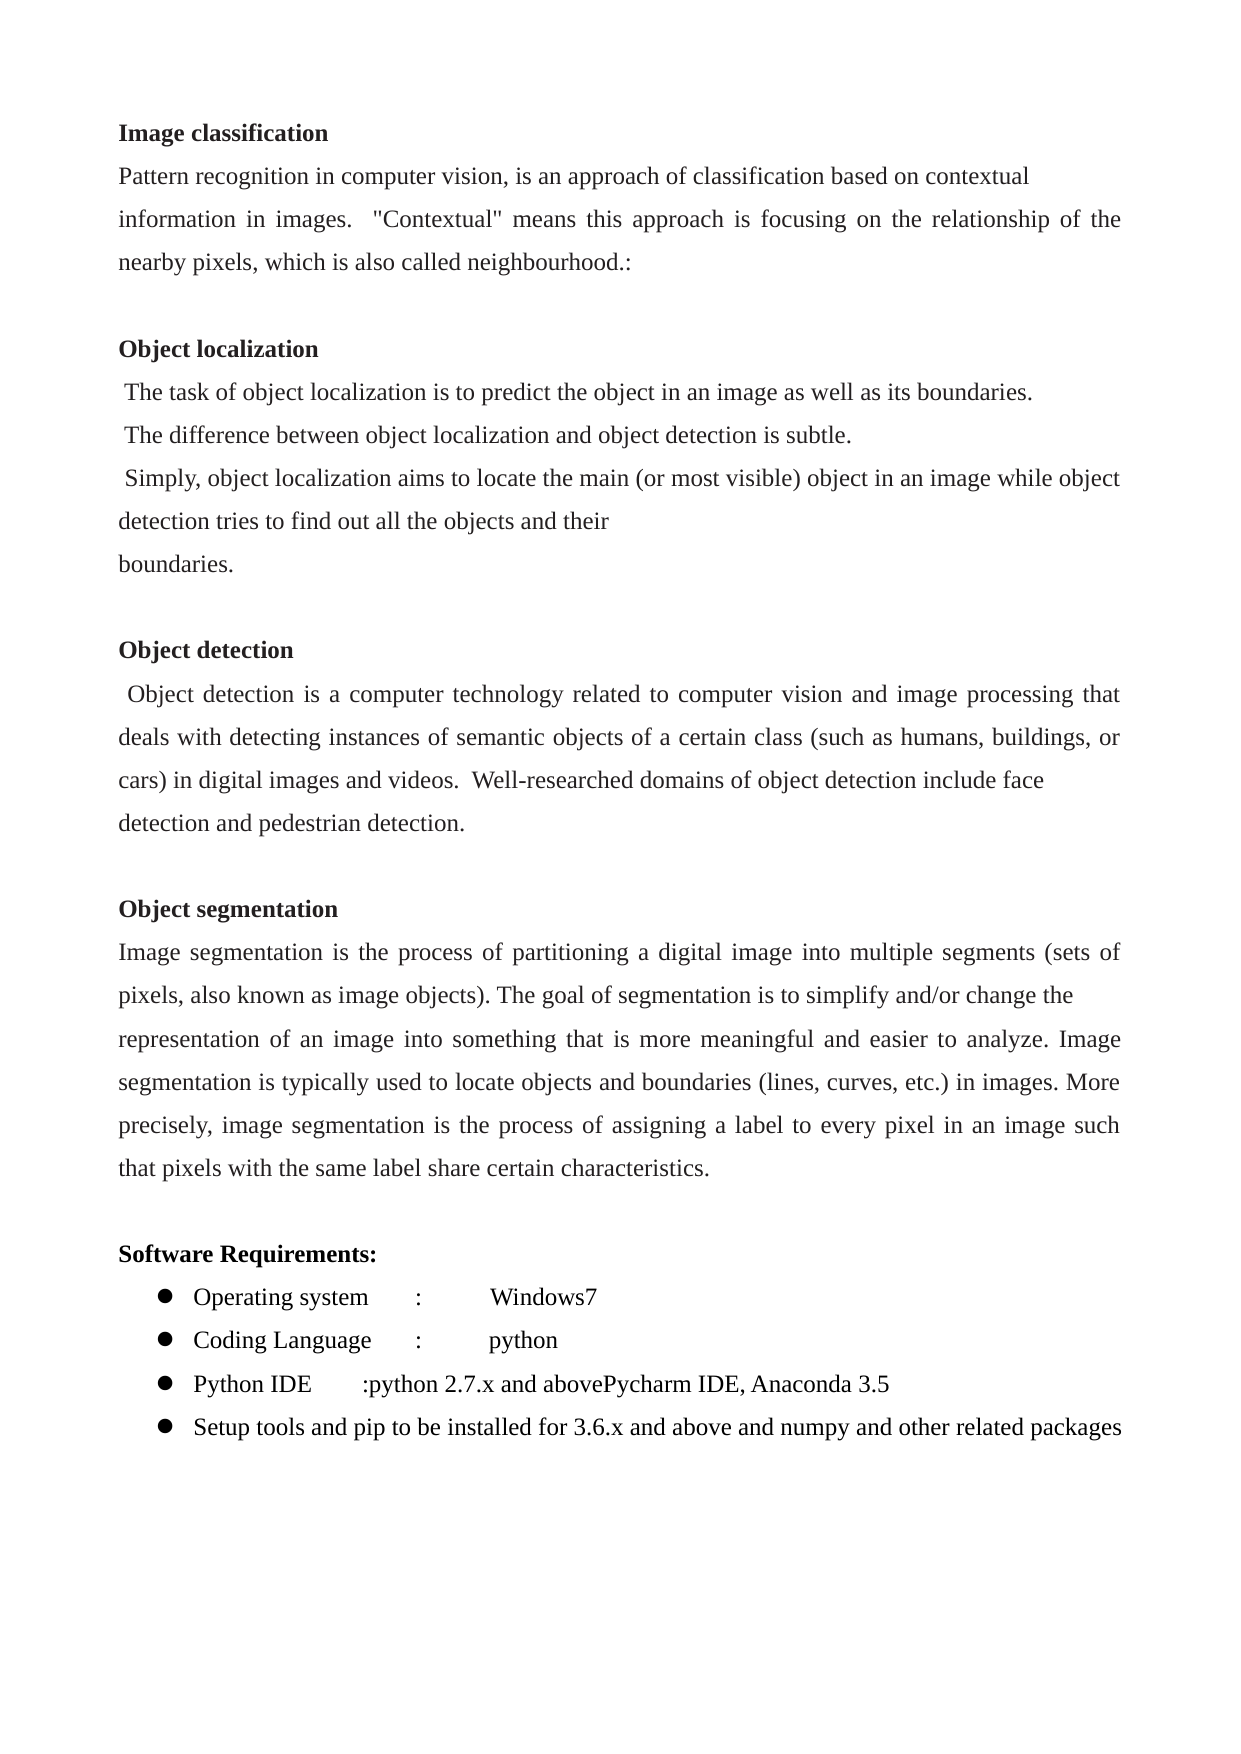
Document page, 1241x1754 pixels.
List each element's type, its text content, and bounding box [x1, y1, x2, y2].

text information in images. "Contextual" means this approach is focusing on the relationship of the nearby pixels, which is also called neighbourhood.: [118, 204, 1122, 276]
text The difference between object localization and object detection is subtle. [118, 420, 1122, 449]
text Object segmentation [118, 894, 1122, 923]
text Object detection is a computer technology related to computer vision and image processing that deals with detecting instances of semantic objects of a certain class (such as humans, buildings, or cars) in digital images and videos. Well-researched domains of object detection include face [118, 679, 1122, 794]
text Object detection [118, 636, 1122, 664]
text Image classification [118, 118, 1122, 147]
text Simply, object localization aims to locate the main (or most visible) object in an image while object [118, 463, 1122, 492]
list Operating system : Windows7 [156, 1282, 1122, 1311]
text Object localization [118, 334, 1122, 362]
list Coding Language : python [156, 1326, 1122, 1354]
text detection and pedestrian detection. [118, 808, 1122, 837]
text The task of object localization is to predict the object in an image as well as its boundaries. [118, 377, 1122, 406]
list Setup tools and pip to be installed for 3.6.x and above and numpy and other related packages [156, 1412, 1122, 1441]
list Python IDE :python 2.7.x and abovePycharm IDE, Anaconda 3.5 [156, 1369, 1122, 1397]
text detection tries to find out all the objects and their [118, 506, 1122, 535]
text representation of an image into something that is more meaningful and easier to analyze. Image segmentation is typically used to locate objects and boundaries (lines, curves, etc.) in images. More precisely, image segmentation is the process of assigning a label to every pixel in an image such that pixels with the same label share certain characteristics. [118, 1024, 1122, 1182]
text Image segmentation is the process of partitioning a digital image into multiple segments (sets of pixels, also known as image objects). The goal of segmentation is to simplify and/or change the [118, 937, 1122, 1009]
text Software Requirements: [118, 1239, 1122, 1268]
text Pattern recognition in computer vision, is an approach of classification based on contextual [118, 161, 1122, 190]
text boundaries. [118, 549, 1122, 578]
